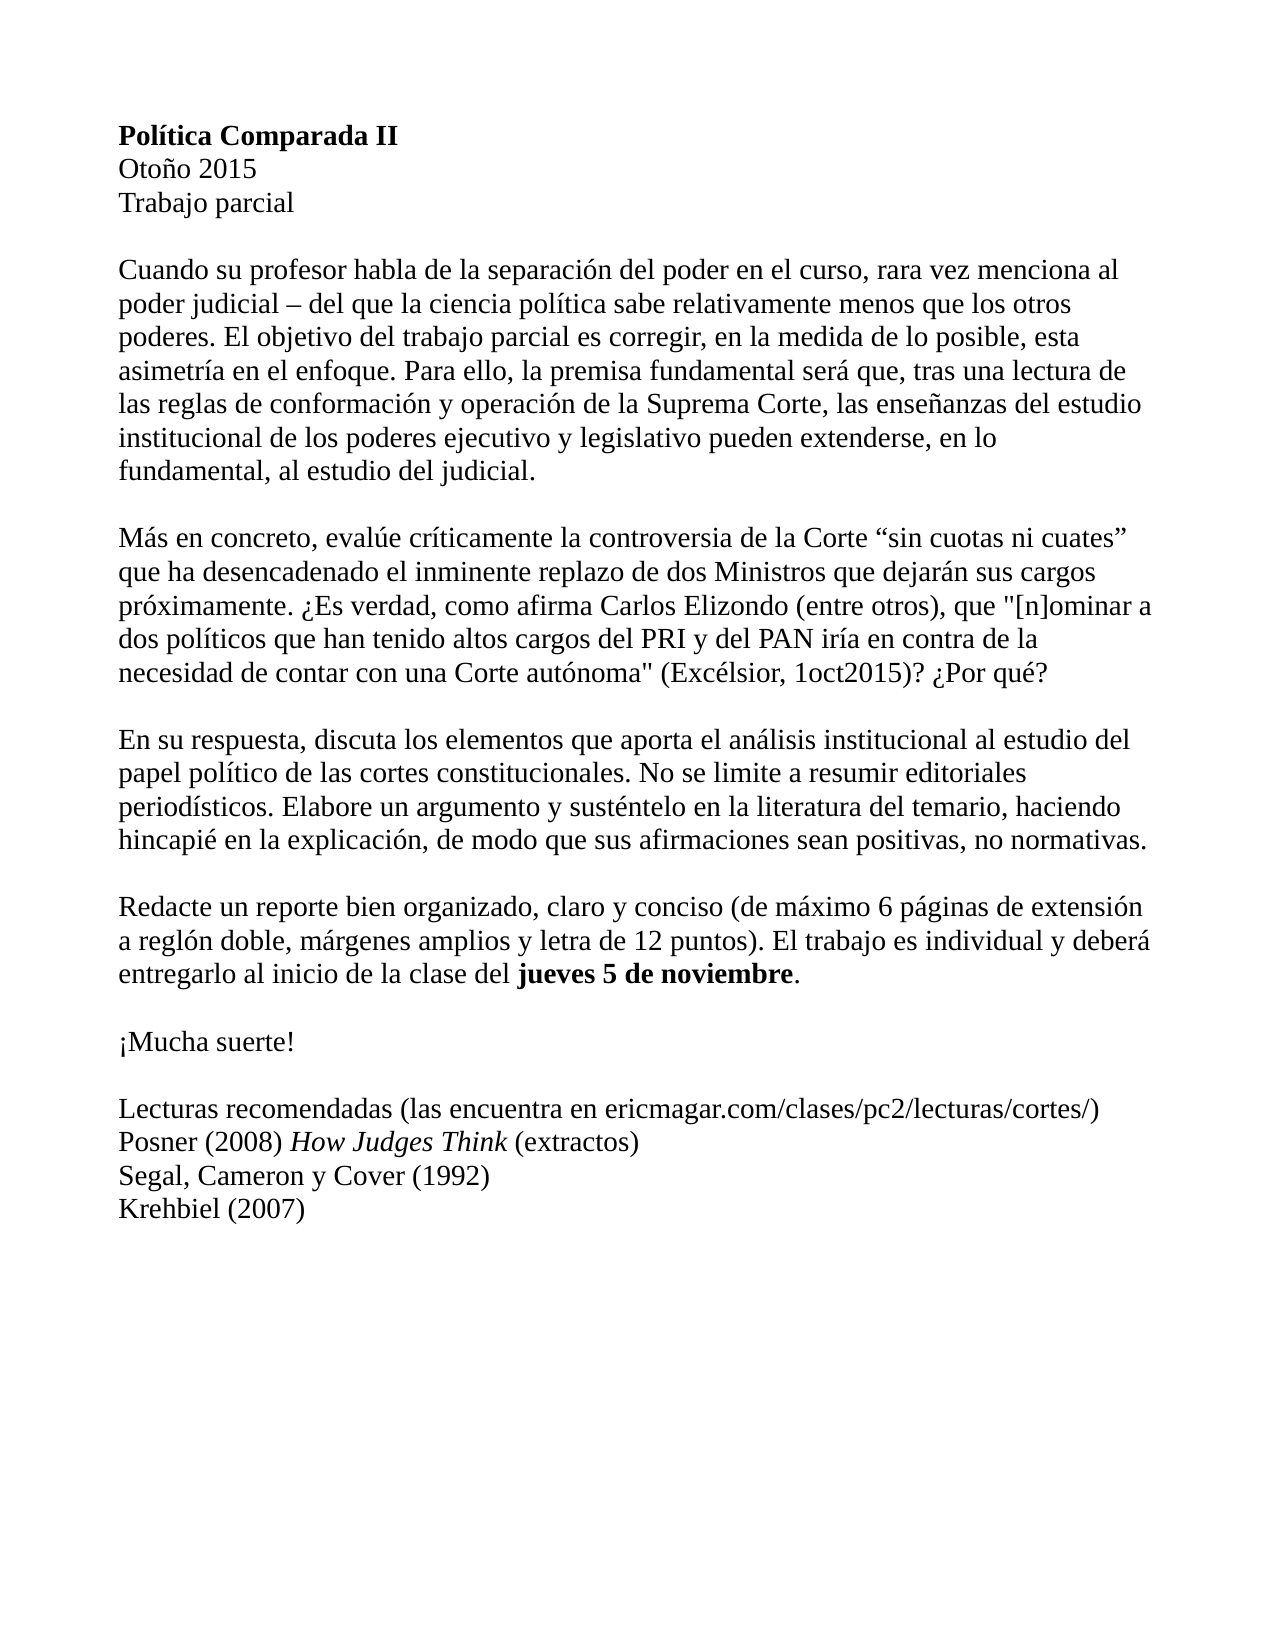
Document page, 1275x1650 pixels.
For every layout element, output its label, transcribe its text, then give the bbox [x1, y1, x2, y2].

text ¡Mucha suerte! [118, 1024, 1157, 1057]
text Política Comparada II [118, 118, 1157, 152]
text Posner (2008) How Judges Think (extractos) [118, 1124, 1157, 1158]
text Lecturas recomendadas (las encuentra en ericmagar.com/clases/pc2/lecturas/cortes/) [118, 1091, 1157, 1124]
text Otoño 2015 [118, 152, 1157, 185]
text Redacte un reporte bien organizado, claro y conciso (de máximo 6 páginas de extensión a reglón doble, márgenes amplios y letra de 12 puntos). El trabajo es individual y deberá entregarlo al inicio de la clase del jueves 5 de noviembre. [118, 889, 1157, 990]
text En su respuesta, discuta los elementos que aporta el análisis institucional al estudio del papel político de las cortes constitucionales. No se limite a resumir editoriales periodísticos. Elabore un argumento y susténtelo en la literatura del temario, haciendo hincapié en la explicación, de modo que sus afirmaciones sean positivas, no normativas. [118, 722, 1157, 856]
text Cuando su profesor habla de la separación del poder en el curso, rara vez menciona al poder judicial – del que la ciencia política sabe relativamente menos que los otros poderes. El objetivo del trabajo parcial es corregir, en la medida de lo posible, esta asimetría en el enfoque. Para ello, la premisa fundamental será que, tras una lectura de las reglas de conformación y operación de la Suprema Corte, las enseñanzas del estudio institucional de los poderes ejecutivo y legislativo pueden extenderse, en lo fundamental, al estudio del judicial. [118, 252, 1157, 487]
text Más en concreto, evalúe críticamente la controversia de la Corte “sin cuotas ni cuates” que ha desencadenado el inminente replazo de dos Ministros que dejarán sus cargos próximamente. ¿Es verdad, como afirma Carlos Elizondo (entre otros), que "[n]ominar a dos políticos que han tenido altos cargos del PRI y del PAN iría en contra de la necesidad de contar con una Corte autónoma" (Excélsior, 1oct2015)? ¿Por qué? [118, 521, 1157, 688]
text Krehbiel (2007) [118, 1191, 1157, 1225]
text Segal, Cameron y Cover (1992) [118, 1158, 1157, 1191]
text Trabajo parcial [118, 185, 1157, 219]
